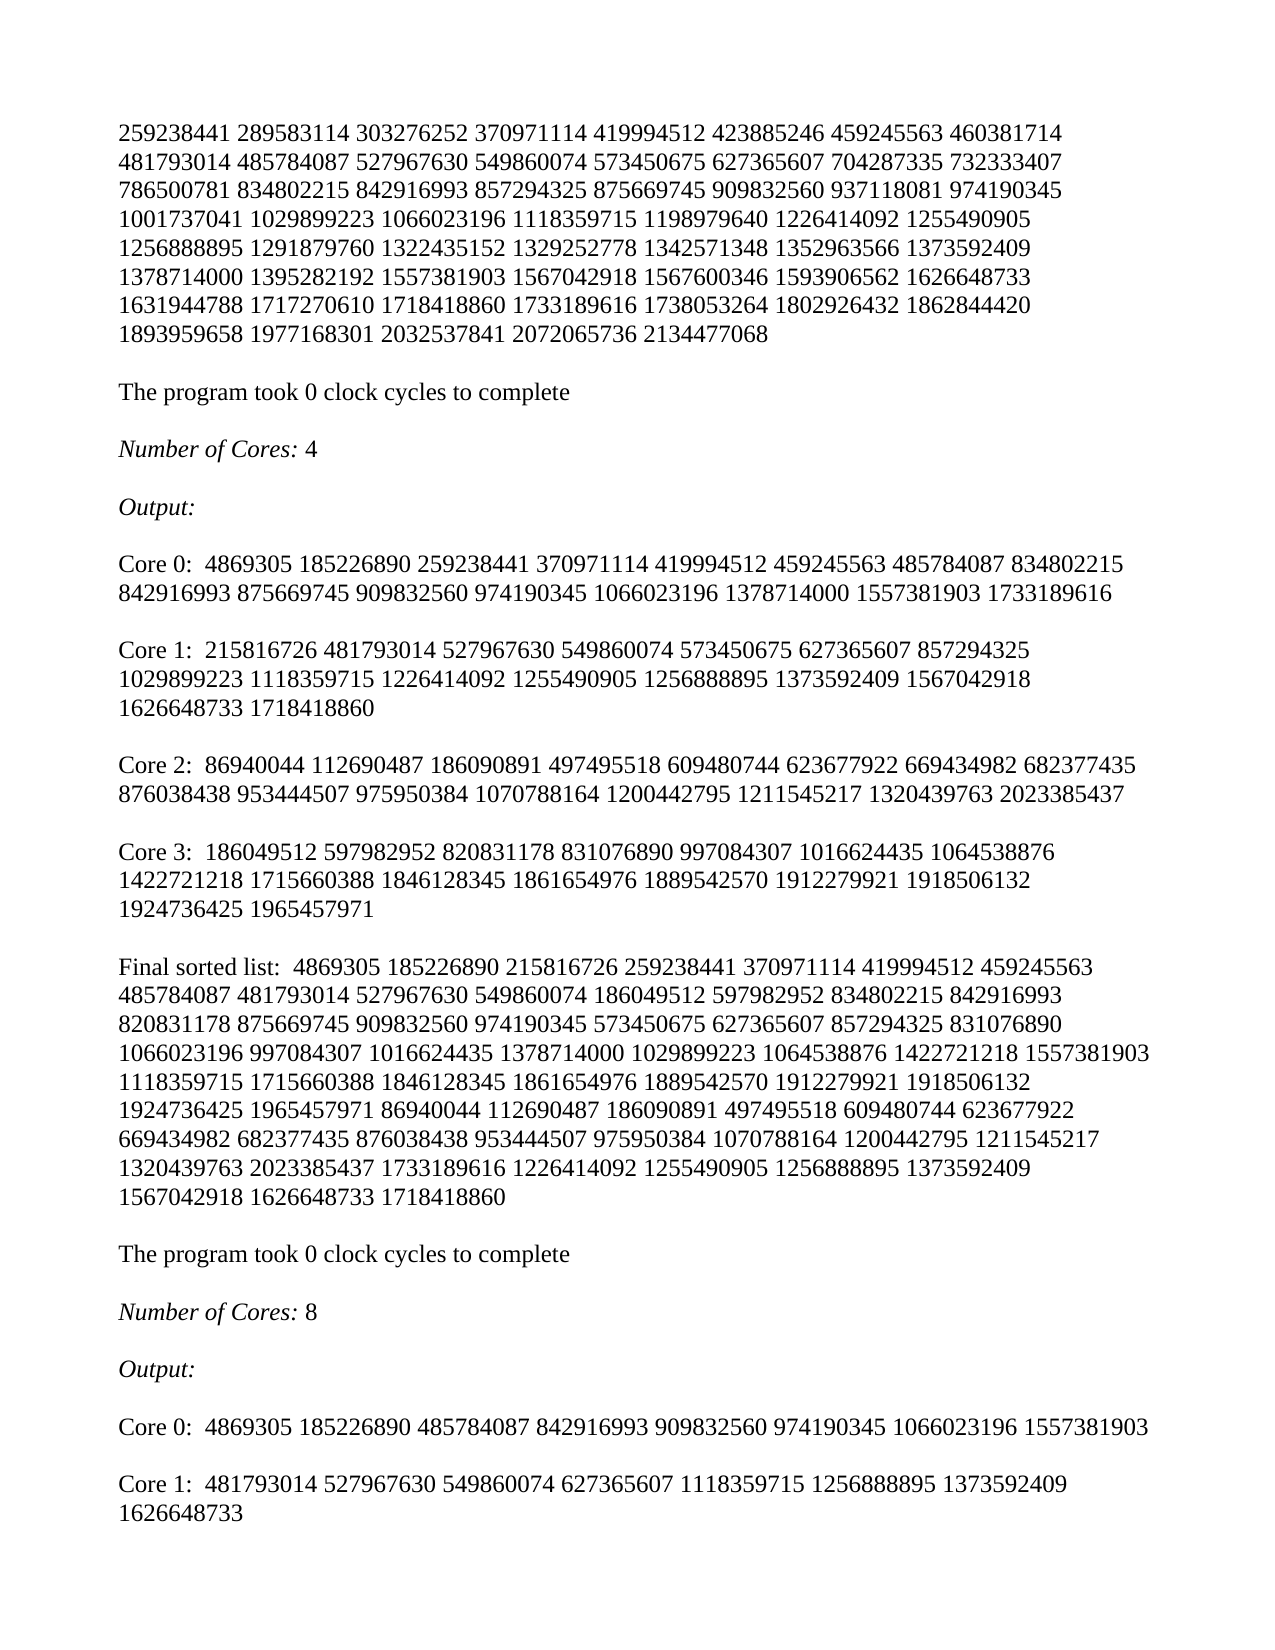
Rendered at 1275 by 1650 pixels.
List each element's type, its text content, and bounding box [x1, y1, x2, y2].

text The program took 0 clock cycles to complete [118, 1211, 1157, 1268]
text 259238441 289583114 303276252 370971114 419994512 423885246 459245563 460381714 481793014 485784087 527967630 549860074 573450675 627365607 704287335 732333407 786500781 834802215 842916993 857294325 875669745 909832560 937118081 974190345 1001737041 1029899223 1066023196 1118359715 1198979640 1226414092 1255490905 1256888895 1291879760 1322435152 1329252778 1342571348 1352963566 1373592409 1378714000 1395282192 1557381903 1567042918 1567600346 1593906562 1626648733 1631944788 1717270610 1718418860 1733189616 1738053264 1802926432 1862844420 1893959658 1977168301 2032537841 2072065736 2134477068 [118, 118, 1157, 377]
text Core 2: 86940044 112690487 186090891 497495518 609480744 623677922 669434982 682377435 876038438 953444507 975950384 1070788164 1200442795 1211545217 1320439763 2023385437 [118, 722, 1157, 808]
text Number of Cores: 8 [118, 1297, 1157, 1326]
text The program took 0 clock cycles to complete [118, 377, 1157, 406]
text Core 0: 4869305 185226890 485784087 842916993 909832560 974190345 1066023196 1557381903 [118, 1412, 1157, 1441]
text Core 0: 4869305 185226890 259238441 370971114 419994512 459245563 485784087 834802215 842916993 875669745 909832560 974190345 1066023196 1378714000 1557381903 1733189616 [118, 549, 1157, 607]
text Core 1: 215816726 481793014 527967630 549860074 573450675 627365607 857294325 1029899223 1118359715 1226414092 1255490905 1256888895 1373592409 1567042918 1626648733 1718418860 [118, 607, 1157, 722]
text Core 1: 481793014 527967630 549860074 627365607 1118359715 1256888895 1373592409 1626648733 [118, 1441, 1157, 1527]
text Number of Cores: 4 [118, 434, 1157, 463]
text Final sorted list: 4869305 185226890 215816726 259238441 370971114 419994512 459245563 485784087 481793014 527967630 549860074 186049512 597982952 834802215 842916993 820831178 875669745 909832560 974190345 573450675 627365607 857294325 831076890 1066023196 997084307 1016624435 1378714000 1029899223 1064538876 1422721218 1557381903 1118359715 1715660388 1846128345 1861654976 1889542570 1912279921 1918506132 1924736425 1965457971 86940044 112690487 186090891 497495518 609480744 623677922 669434982 682377435 876038438 953444507 975950384 1070788164 1200442795 1211545217 1320439763 2023385437 1733189616 1226414092 1255490905 1256888895 1373592409 1567042918 1626648733 1718418860 [118, 923, 1157, 1211]
text Core 3: 186049512 597982952 820831178 831076890 997084307 1016624435 1064538876 1422721218 1715660388 1846128345 1861654976 1889542570 1912279921 1918506132 1924736425 1965457971 [118, 808, 1157, 923]
text Output: [118, 1354, 1157, 1383]
text Output: [118, 492, 1157, 521]
